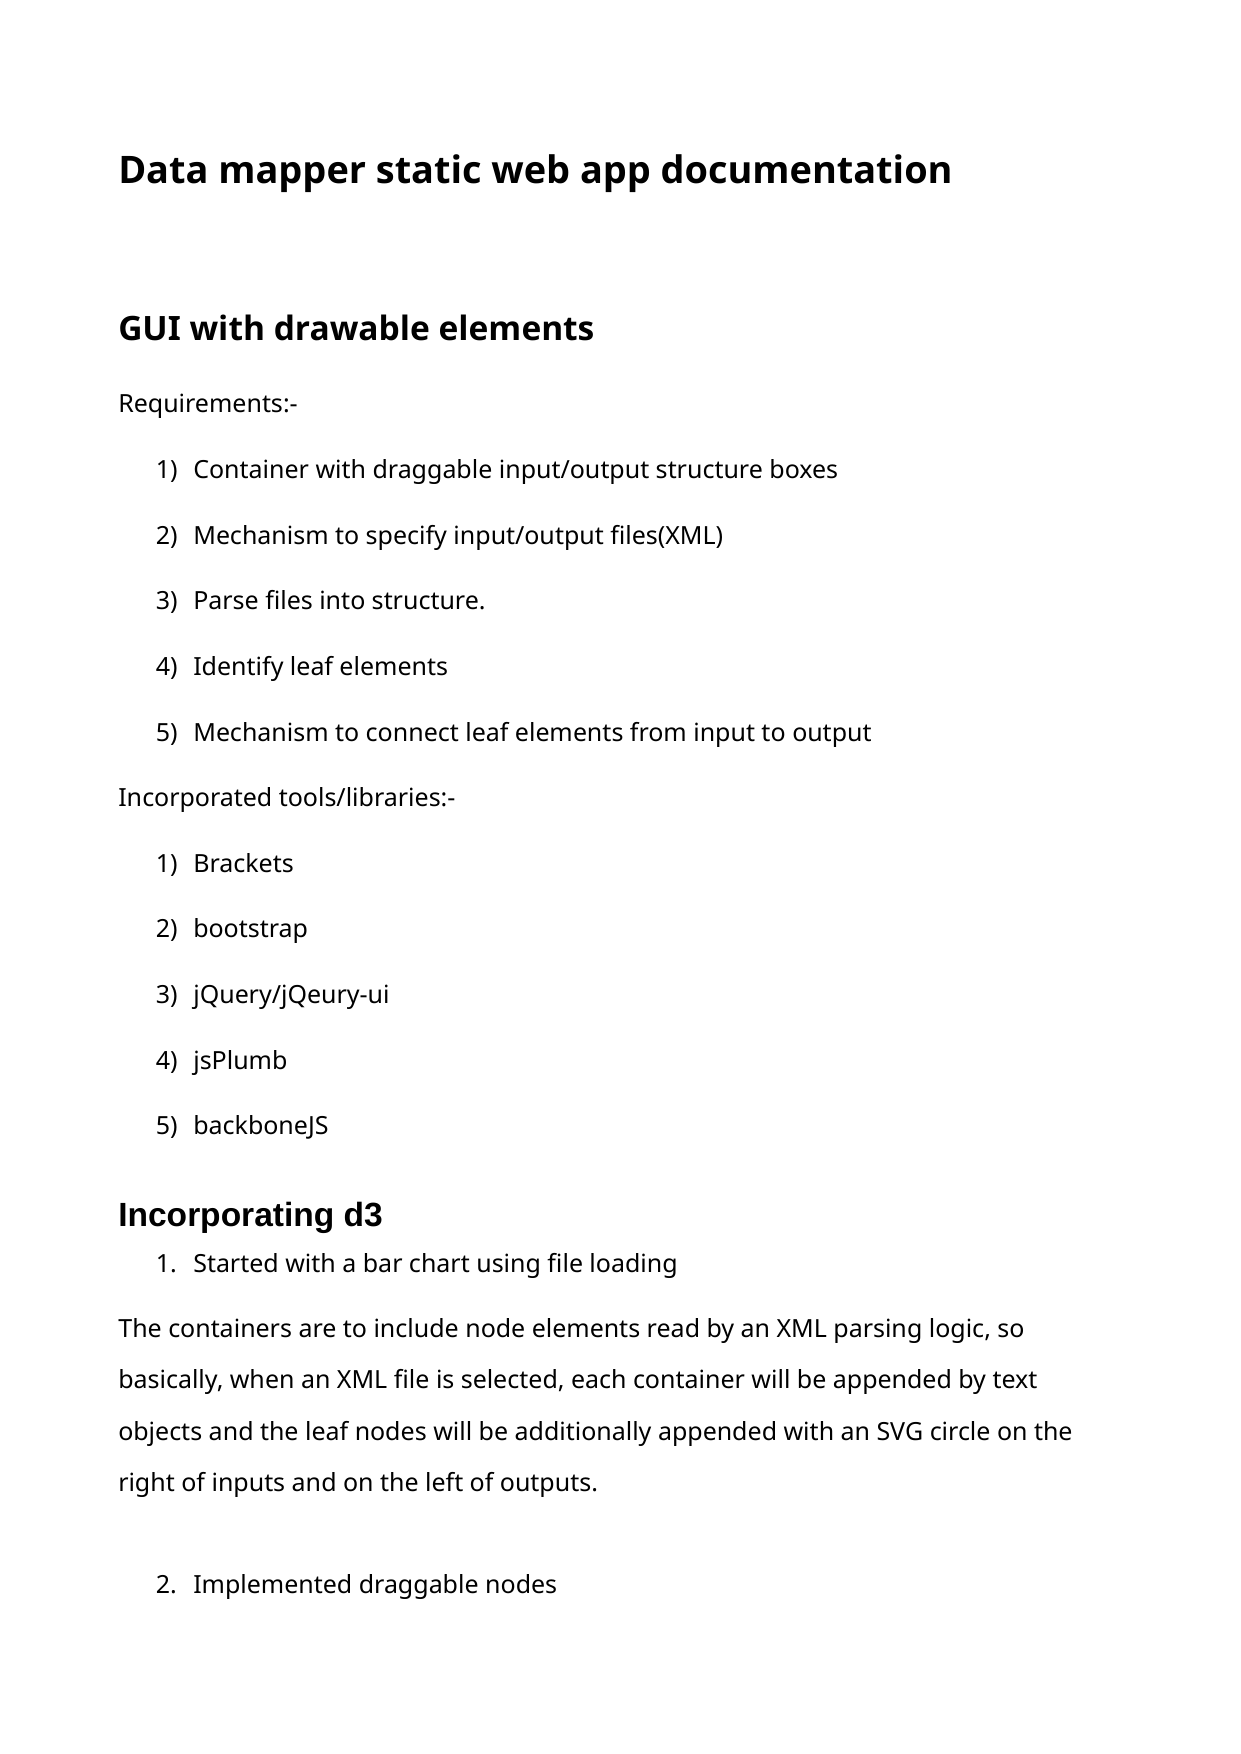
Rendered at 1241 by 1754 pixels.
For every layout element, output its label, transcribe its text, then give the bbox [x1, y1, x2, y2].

list Started with a bar chart using file loading [156, 1246, 1122, 1279]
list Brackets [156, 845, 1122, 879]
list Identify leaf elements [156, 648, 1122, 683]
list Parse files into structure. [156, 583, 1122, 617]
list Implemented draggable nodes [156, 1566, 1122, 1600]
text Requirements:- [118, 386, 1122, 420]
list bootstrap [156, 911, 1122, 945]
list jQuery/jQeury-ui [156, 977, 1122, 1011]
list Mechanism to connect leaf elements from input to output [156, 714, 1122, 748]
list jsPlumb [156, 1042, 1122, 1076]
text The containers are to include node elements read by an XML parsing logic, so basically, when an XML file is selected, each container will be appended by text objects and the leaf nodes will be additionally appended with an SVG circle on the right of inputs and on the left of outputs. [118, 1311, 1122, 1498]
subtitle GUI with drawable elements [118, 305, 1122, 351]
subtitle Incorporating d3 [118, 1194, 1122, 1233]
list Container with draggable input/output structure boxes [156, 452, 1122, 486]
text Incorporated tools/libraries:- [118, 780, 1122, 814]
list Mechanism to specify input/output files(XML) [156, 517, 1122, 551]
subtitle Data mapper static web app documentation [118, 143, 1122, 195]
list backboneJS [156, 1108, 1122, 1142]
